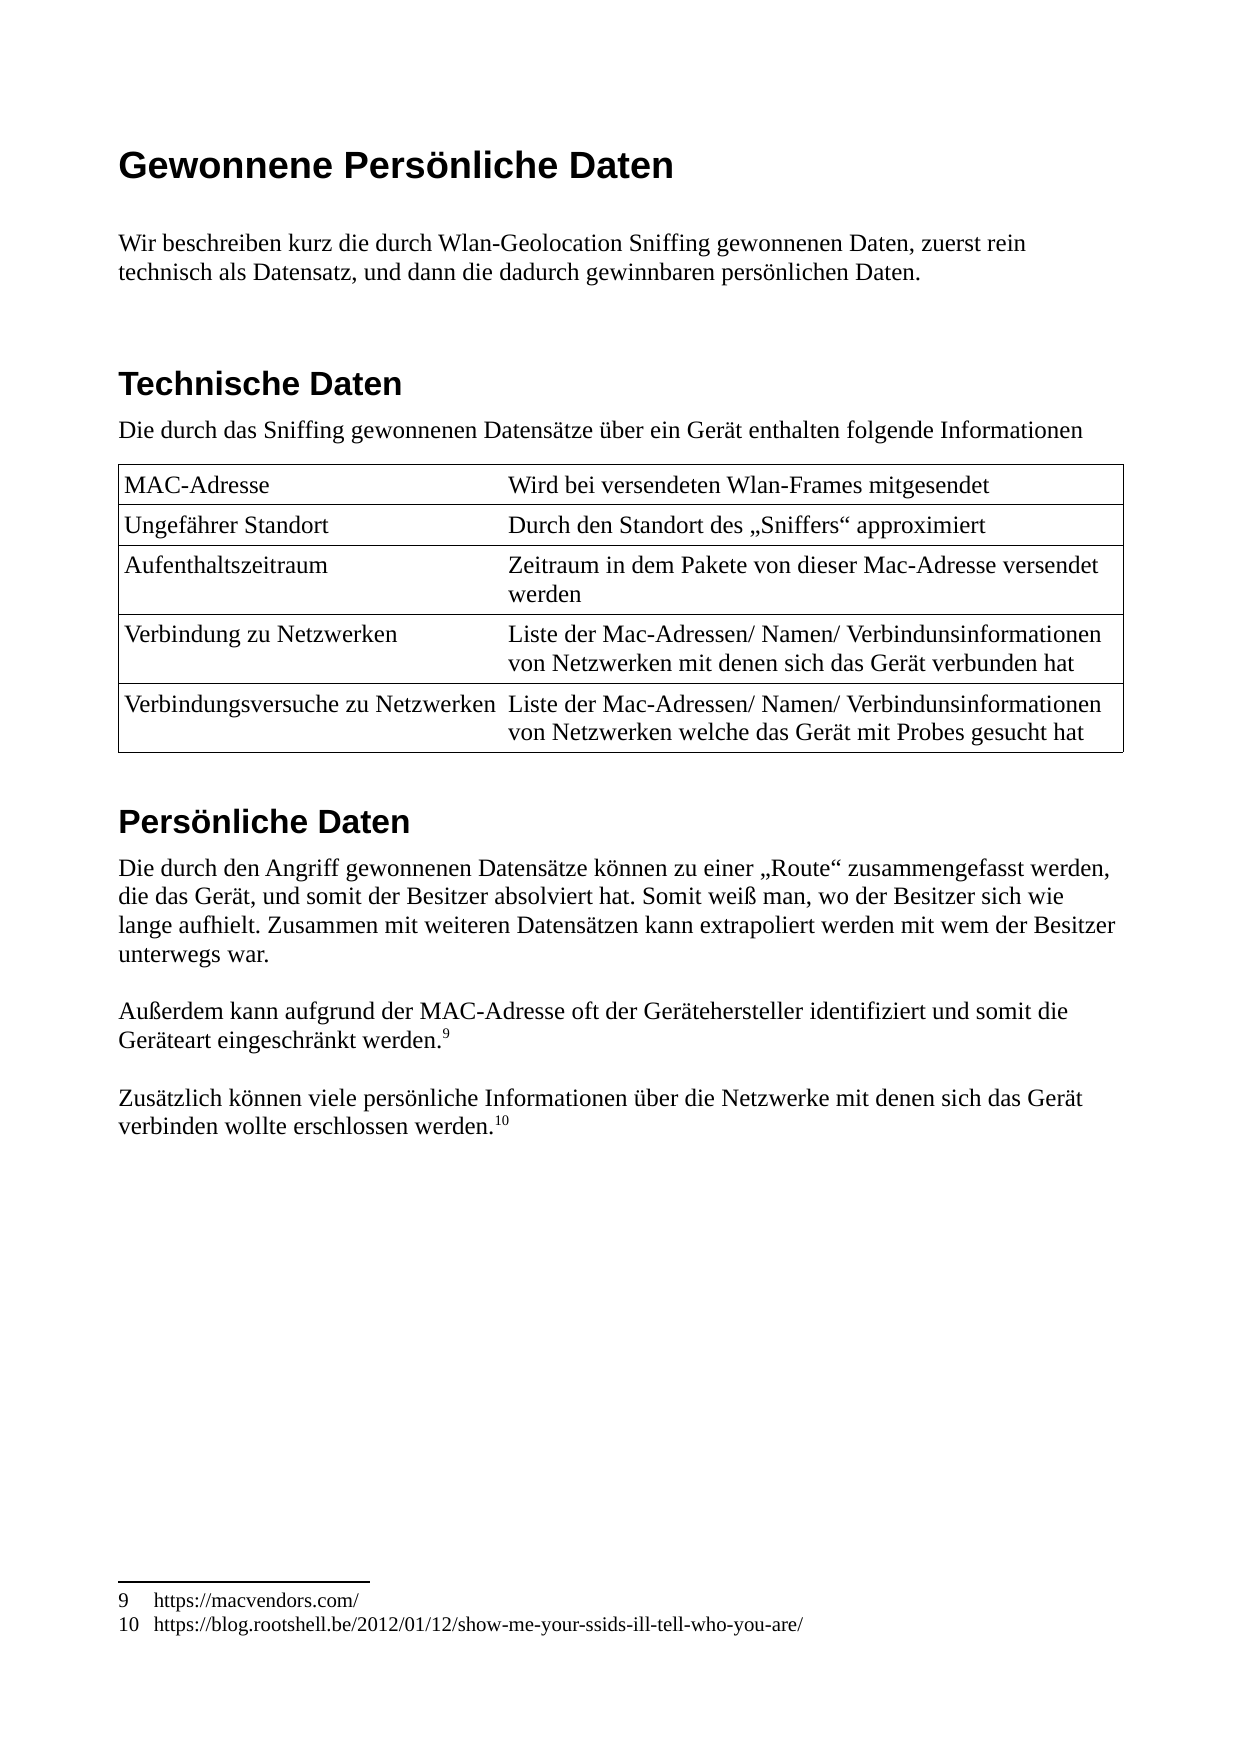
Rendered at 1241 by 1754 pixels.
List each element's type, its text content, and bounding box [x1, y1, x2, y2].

table_header Wird bei versendeten Wlan-Frames mitgesendet [502, 465, 1123, 504]
text Die durch das Sniffing gewonnenen Datensätze über ein Gerät enthalten folgende Informationen [118, 415, 1122, 444]
text https://macvendors.com/ [118, 1588, 1122, 1612]
text https://blog.rootshell.be/2012/01/12/show-me-your-ssids-ill-tell-who-you-are/ [118, 1612, 1122, 1636]
subtitle Gewonnene Persönliche Daten [118, 143, 1122, 187]
text Die durch den Angriff gewonnenen Datensätze können zu einer „Route“ zusammengefasst werden, die das Gerät, und somit der Besitzer absolviert hat. Somit weiß man, wo der Besitzer sich wie lange aufhielt. Zusammen mit weiteren Datensätzen kann extrapoliert werden mit wem der Besitzer unterwegs war. [118, 853, 1122, 968]
table_cell Zeitraum in dem Pakete von dieser Mac-Adresse versendet werden [502, 546, 1123, 614]
text Außerdem kann aufgrund der MAC-Adresse oft der Gerätehersteller identifiziert und somit die Geräteart eingeschränkt werden. [118, 996, 1122, 1054]
table_cell Durch den Standort des „Sniffers“ approximiert [502, 505, 1123, 545]
table_header MAC-Adresse [119, 465, 502, 504]
table_cell Aufenthaltszeitraum [119, 546, 502, 614]
subtitle Technische Daten [118, 364, 1122, 402]
table_cell Verbindung zu Netzwerken [119, 615, 502, 683]
text Zusätzlich können viele persönliche Informationen über die Netzwerke mit denen sich das Gerät verbinden wollte erschlossen werden. [118, 1083, 1122, 1140]
text Wir beschreiben kurz die durch Wlan-Geolocation Sniffing gewonnenen Daten, zuerst rein technisch als Datensatz, und dann die dadurch gewinnbaren persönlichen Daten. [118, 228, 1122, 286]
table_cell Liste der Mac-Adressen/ Namen/ Verbindunsinformationen von Netzwerken mit denen sich das Gerät verbunden hat [502, 615, 1123, 683]
table_cell Verbindungsversuche zu Netzwerken [119, 684, 502, 752]
subtitle Persönliche Daten [118, 802, 1122, 840]
table_cell Liste der Mac-Adressen/ Namen/ Verbindunsinformationen von Netzwerken welche das Gerät mit Probes gesucht hat [502, 684, 1123, 752]
table_cell Ungefährer Standort [119, 505, 502, 545]
